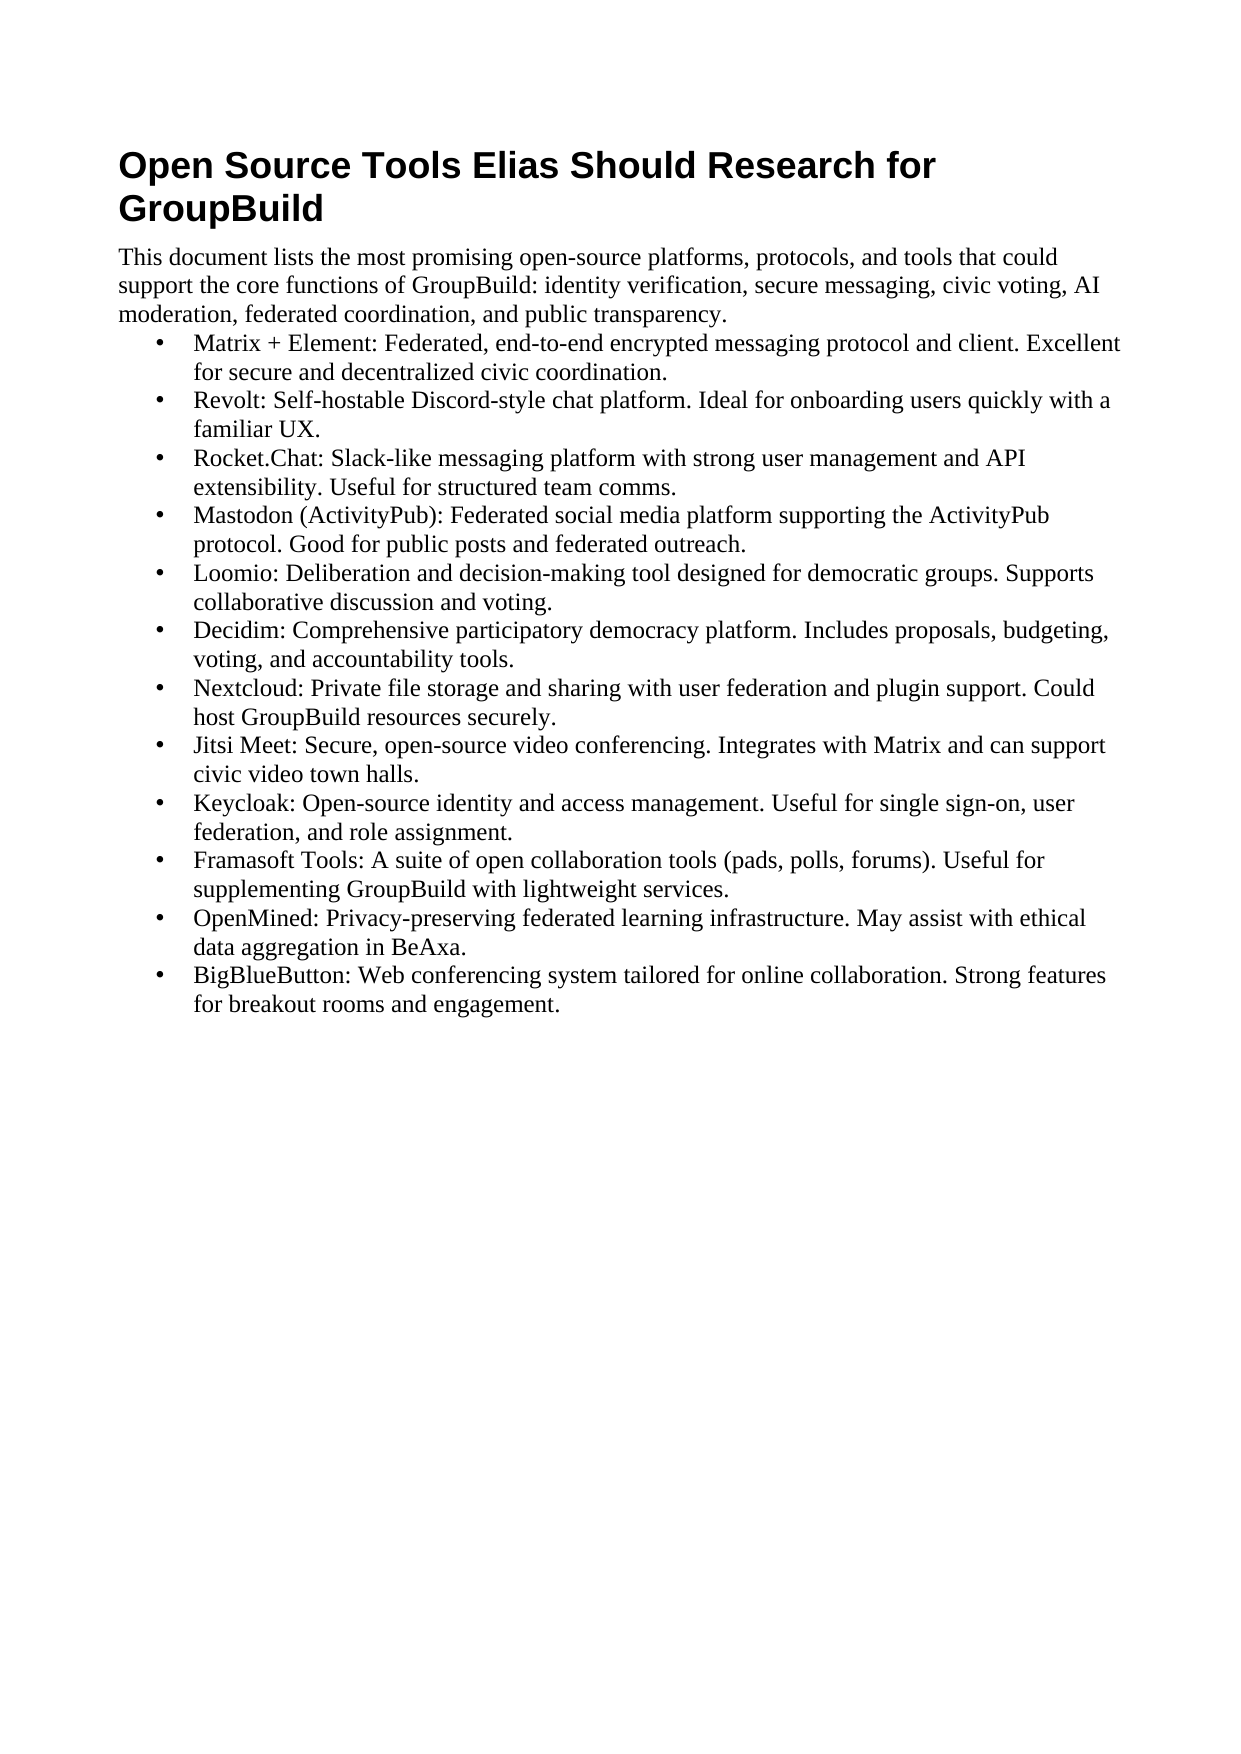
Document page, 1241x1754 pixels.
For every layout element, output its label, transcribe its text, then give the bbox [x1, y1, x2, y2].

list Mastodon (ActivityPub): Federated social media platform supporting the ActivityPub protocol. Good for public posts and federated outreach. [156, 406, 1122, 463]
list Loomio: Deliberation and decision-making tool designed for democratic groups. Supports collaborative discussion and voting. [156, 463, 1122, 521]
list Keycloak: Open-source identity and access management. Useful for single sign-on, user federation, and role assignment. [156, 693, 1122, 751]
list Jitsi Meet: Secure, open-source video conferencing. Integrates with Matrix and can support civic video town halls. [156, 636, 1122, 693]
list Revolt: Self-hostable Discord-style chat platform. Ideal for onboarding users quickly with a familiar UX. [156, 291, 1122, 348]
list Nextcloud: Private file storage and sharing with user federation and plugin support. Could host GroupBuild resources securely. [156, 578, 1122, 636]
subtitle Open Source Tools Elias Should Research for GroupBuild [118, 118, 1122, 147]
text This document lists the most promising open-source platforms, protocols, and tools that could support the core functions of GroupBuild: identity verification, secure messaging, civic voting, AI moderation, federated coordination, and public transparency. [118, 147, 1122, 233]
list BigBlueButton: Web conferencing system tailored for online collaboration. Strong features for breakout rooms and engagement. [156, 866, 1122, 923]
list Framasoft Tools: A suite of open collaboration tools (pads, polls, forums). Useful for supplementing GroupBuild with lightweight services. [156, 751, 1122, 808]
list Decidim: Comprehensive participatory democracy platform. Includes proposals, budgeting, voting, and accountability tools. [156, 521, 1122, 578]
list Rocket.Chat: Slack-like messaging platform with strong user management and API extensibility. Useful for structured team comms. [156, 348, 1122, 406]
list OpenMined: Privacy-preserving federated learning infrastructure. May assist with ethical data aggregation in BeAxa. [156, 808, 1122, 866]
list Matrix + Element: Federated, end-to-end encrypted messaging protocol and client. Excellent for secure and decentralized civic coordination. [156, 233, 1122, 291]
